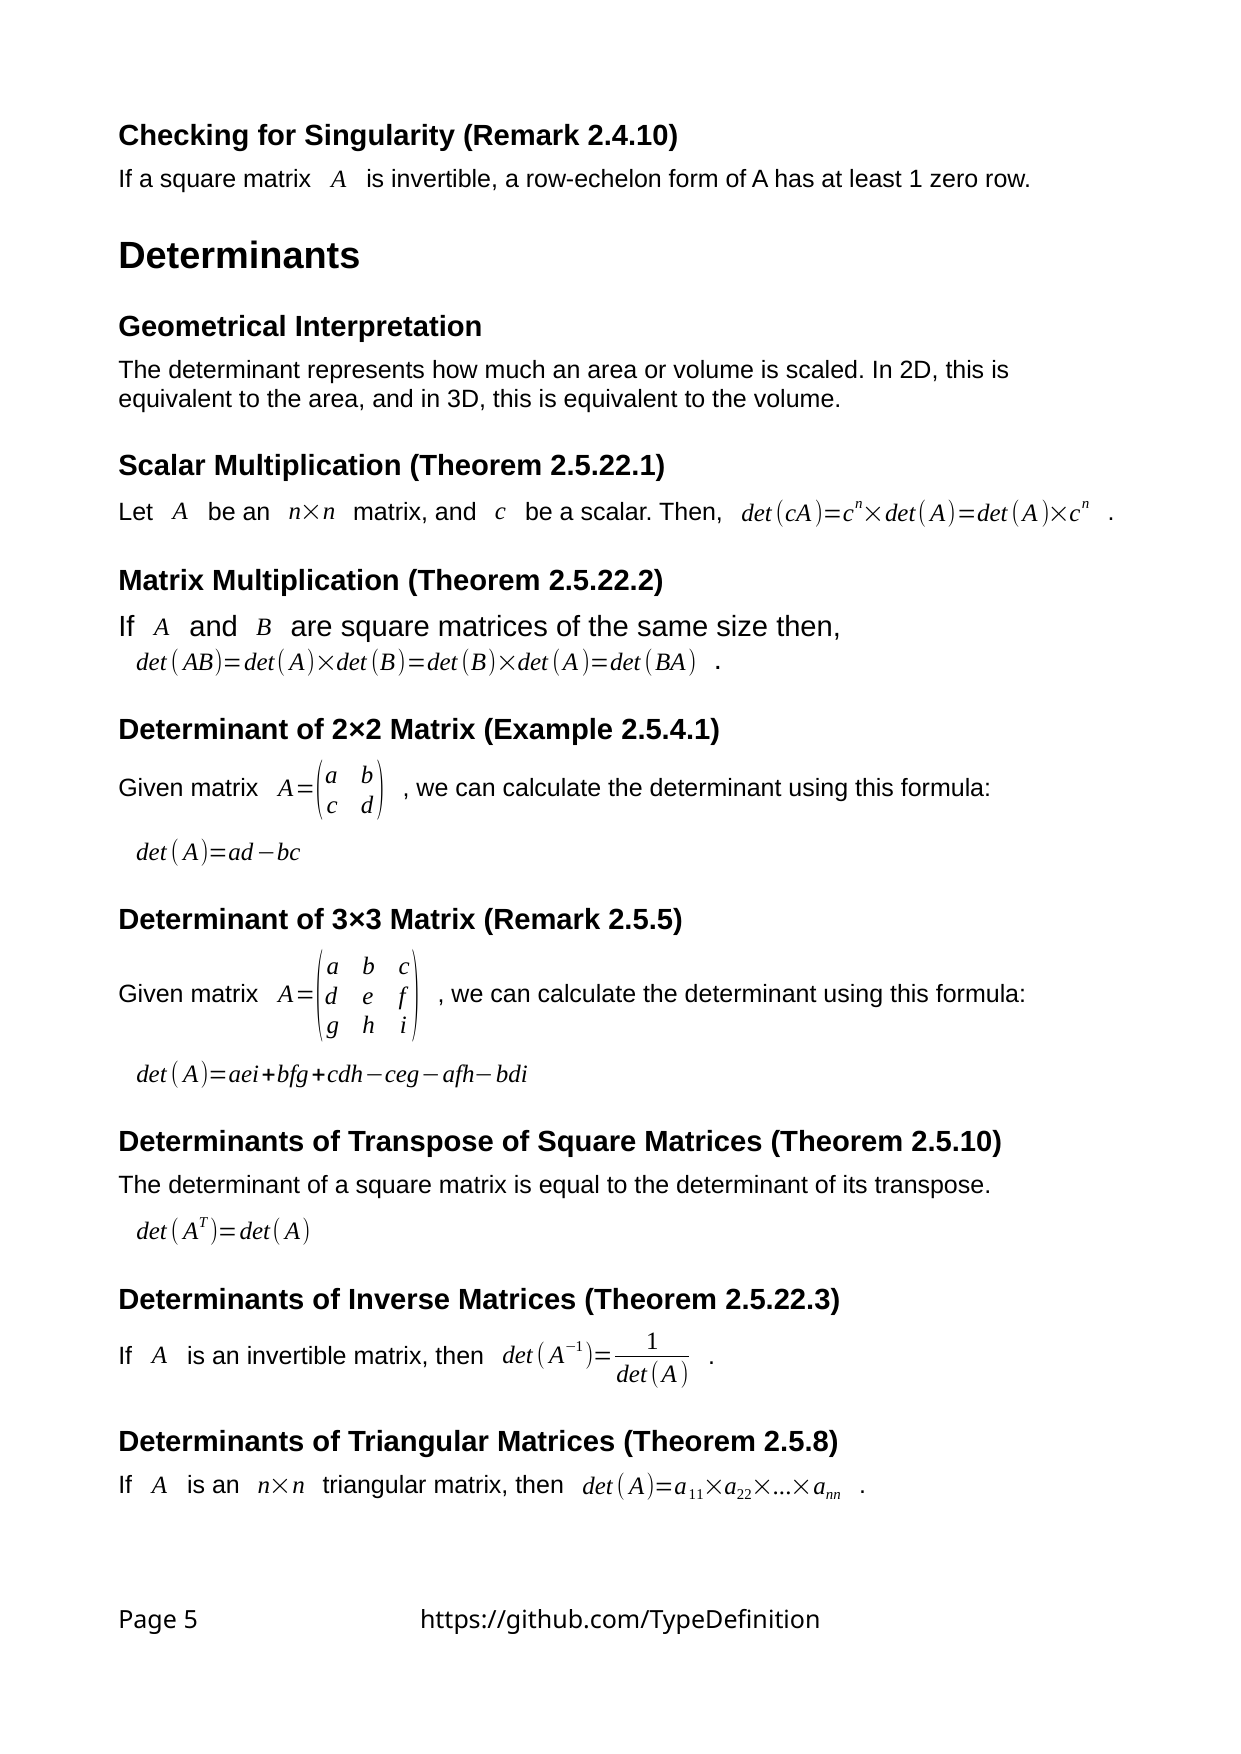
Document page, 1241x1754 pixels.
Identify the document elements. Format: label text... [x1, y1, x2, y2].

text The determinant of a square matrix is equal to the determinant of its transpose. [118, 1170, 1122, 1199]
subtitle Matrix Multiplication (Theorem 2.5.22.2) [118, 563, 1122, 596]
text Ifis an invertible matrix, then. [118, 1328, 1122, 1389]
text If a square matrixis invertible, a row-echelon form of A has at least 1 zero row. [118, 164, 1122, 193]
subtitle Checking for Singularity (Remark 2.4.10) [118, 118, 1122, 152]
subtitle Determinants of Transpose of Square Matrices (Theorem 2.5.10) [118, 1124, 1122, 1157]
subtitle Determinant of 3×3 Matrix (Remark 2.5.5) [118, 902, 1122, 935]
subtitle Determinant of 2×2 Matrix (Example 2.5.4.1) [118, 712, 1122, 746]
text Letbe anmatrix, andbe a scalar. Then,. [118, 494, 1122, 527]
subtitle Scalar Multiplication (Theorem 2.5.22.1) [118, 448, 1122, 482]
subtitle Determinants of Triangular Matrices (Theorem 2.5.8) [118, 1424, 1122, 1458]
text Ifis antriangular matrix, then. [118, 1470, 1122, 1503]
text Given matrix, we can calculate the determinant using this formula: [118, 758, 1122, 822]
text The determinant represents how much an area or volume is scaled. In 2D, this is equivalent to the area, and in 3D, this is equivalent to the volume. [118, 356, 1122, 413]
text Ifandare square matrices of the same size then,. [118, 609, 1122, 677]
subtitle Determinants of Inverse Matrices (Theorem 2.5.22.3) [118, 1282, 1122, 1315]
subtitle Geometrical Interpretation [118, 309, 1122, 343]
text Given matrix, we can calculate the determinant using this formula: [118, 948, 1122, 1044]
subtitle Determinants [118, 232, 1122, 276]
